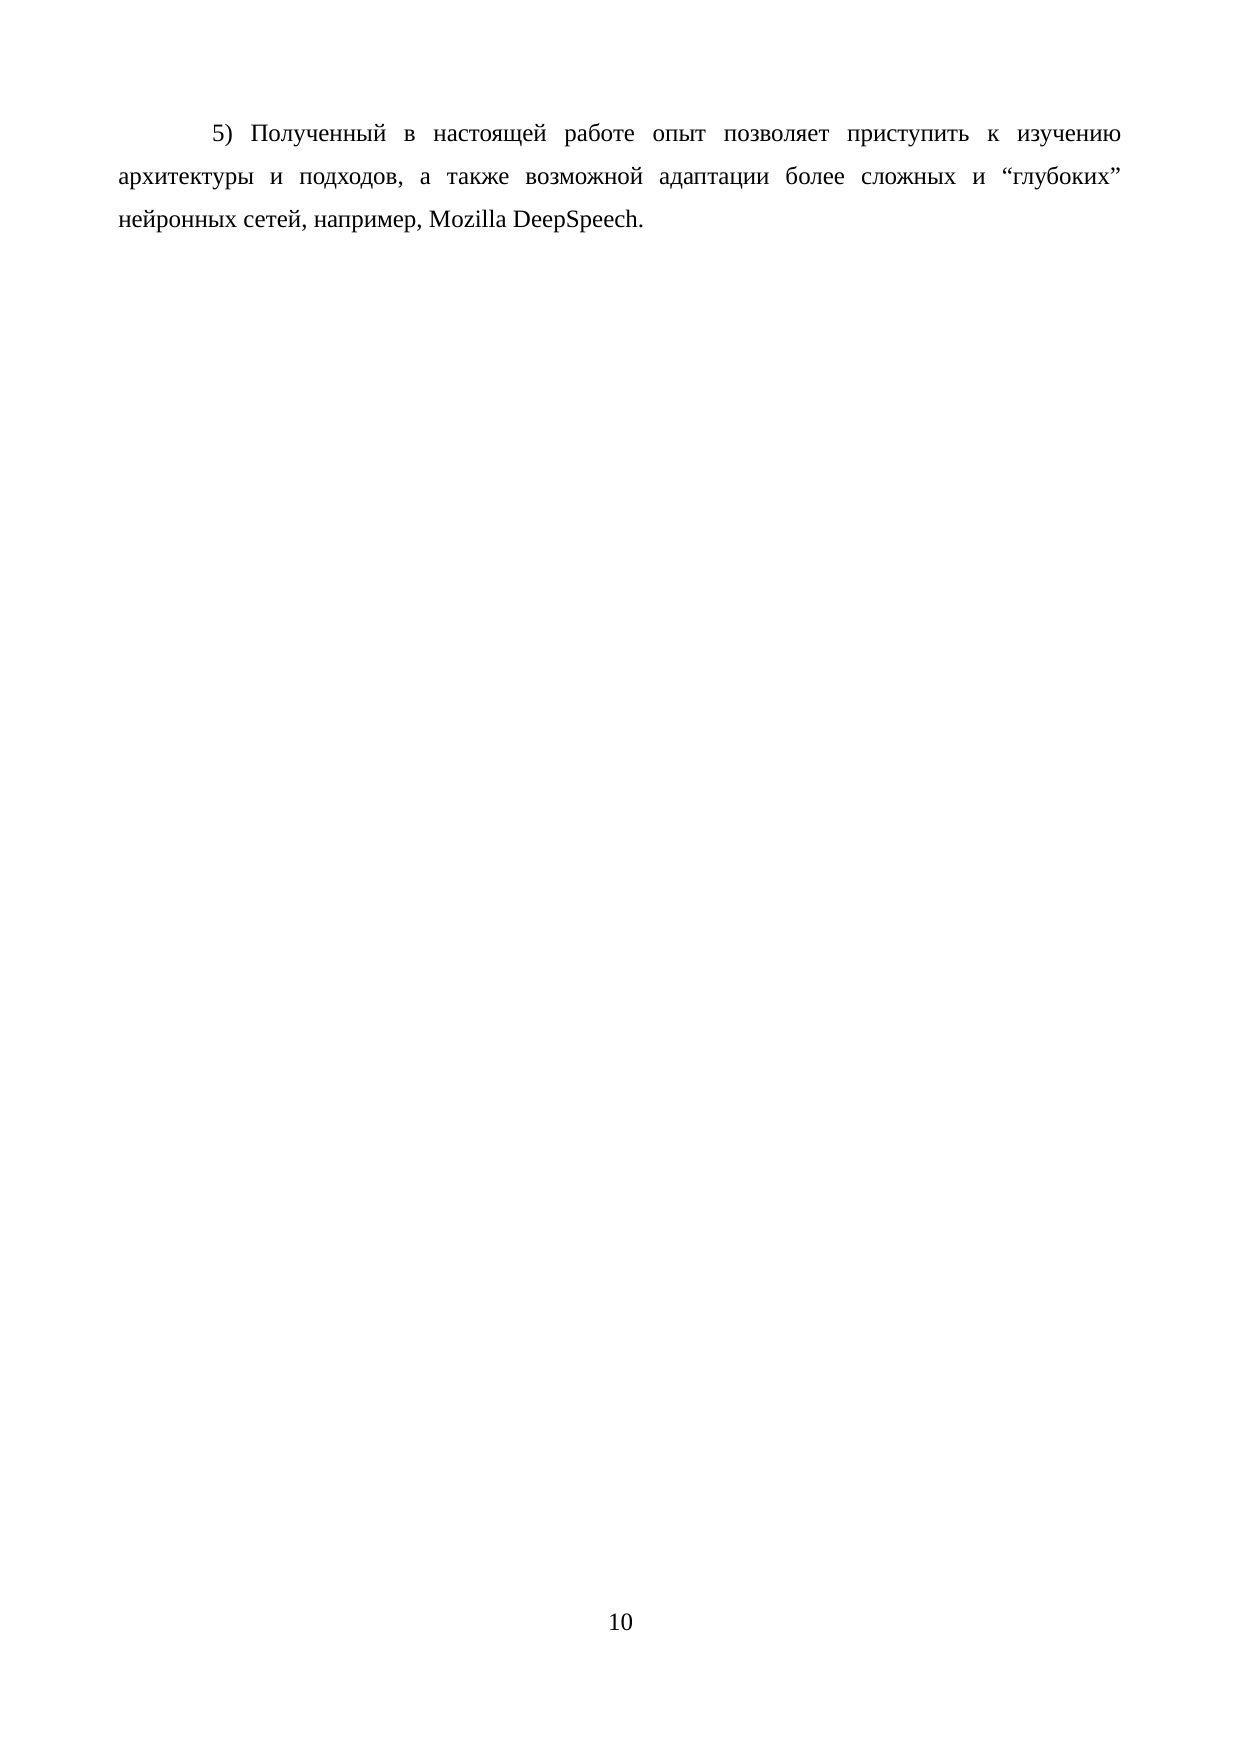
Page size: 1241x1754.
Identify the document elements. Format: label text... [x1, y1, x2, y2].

text 5) Полученный в настоящей работе опыт позволяет приступить к изучению архитектуры и подходов, а также возможной адаптации более сложных и “глубоких” нейронных сетей, например, Mozilla DeepSpeech. [118, 118, 1122, 233]
